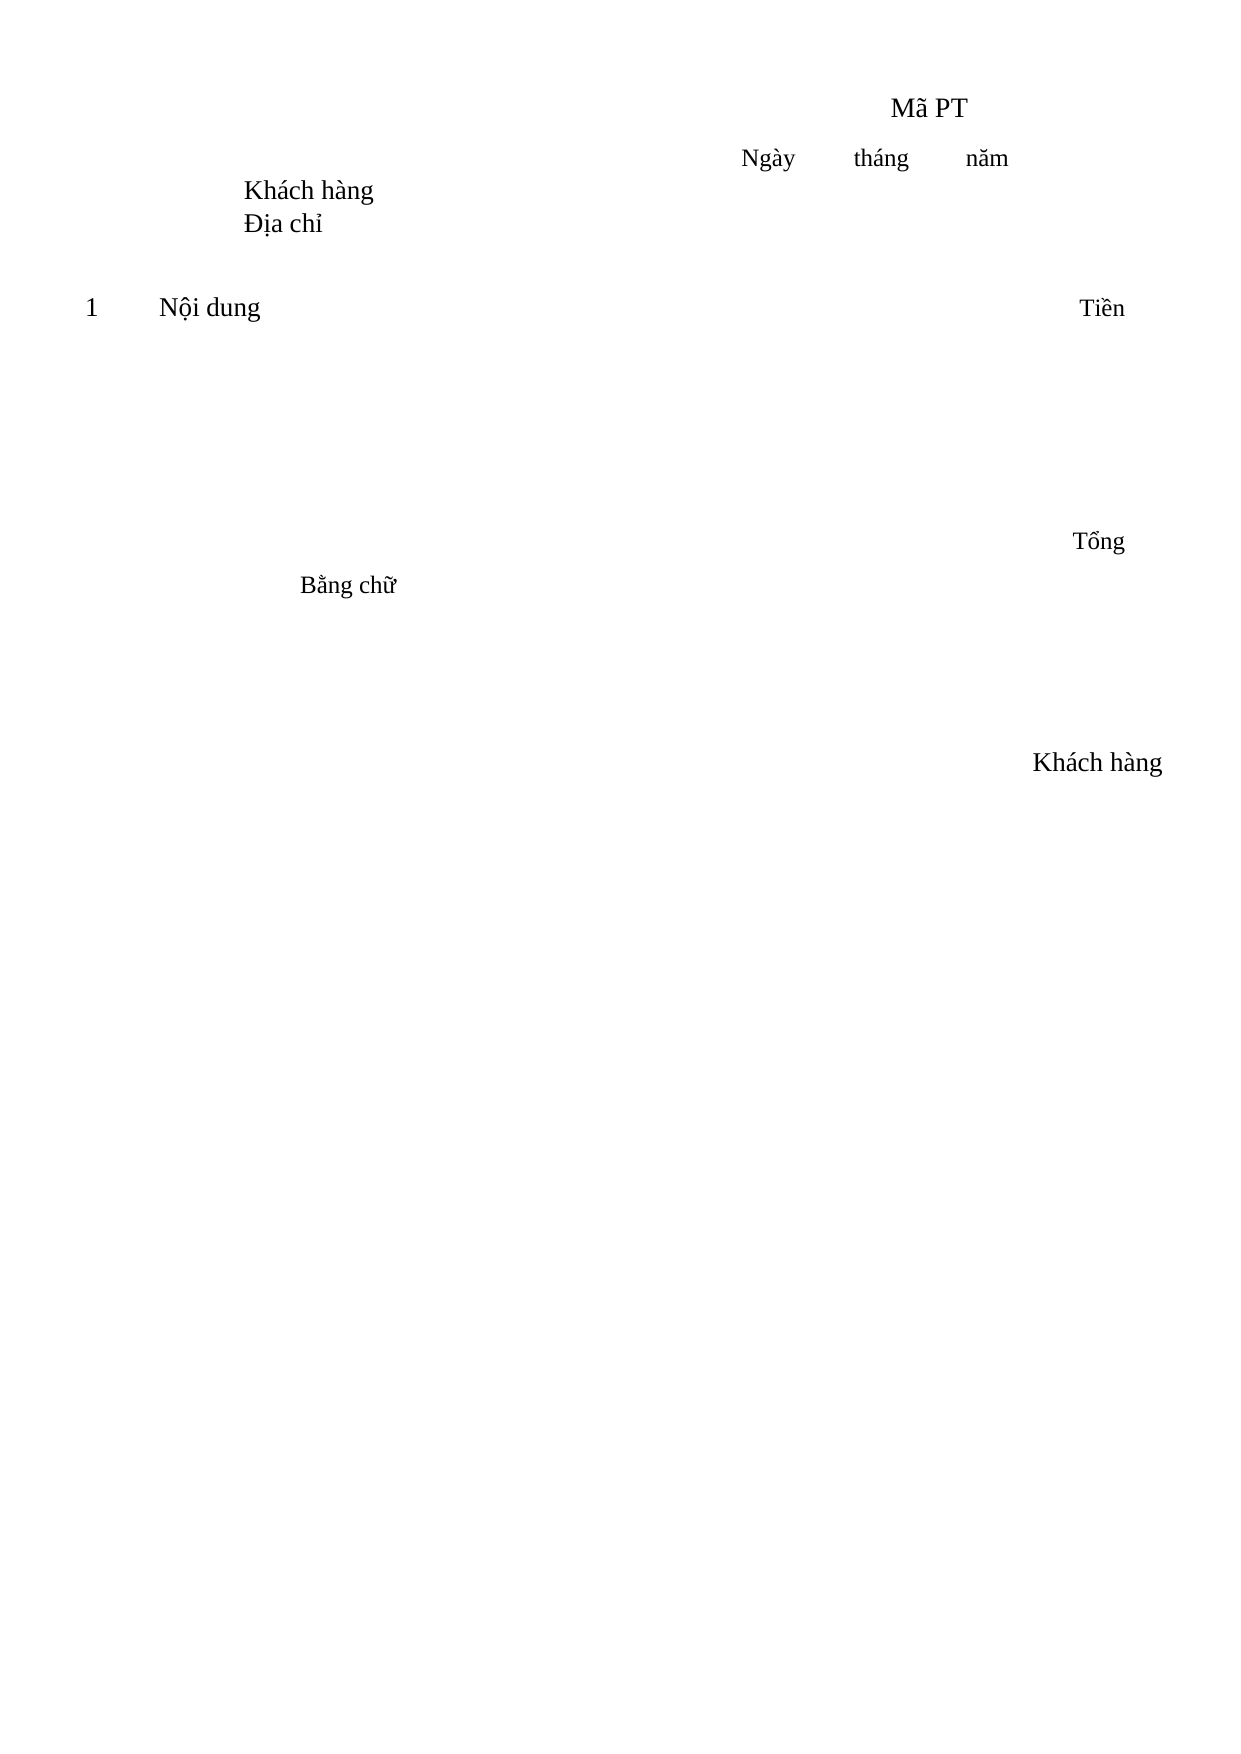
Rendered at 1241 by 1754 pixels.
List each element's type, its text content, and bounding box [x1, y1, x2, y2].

text Ngày tháng năm [75, 143, 1174, 171]
text Địa chỉ [75, 207, 1174, 238]
text 1 Nội dung Tiền [75, 291, 1174, 322]
text Khách hàng [75, 174, 1174, 205]
text Bằng chữ [75, 570, 1174, 599]
text Tổng [75, 526, 1174, 555]
text Mã PT [75, 91, 1174, 123]
text Khách hàng [75, 713, 1174, 777]
